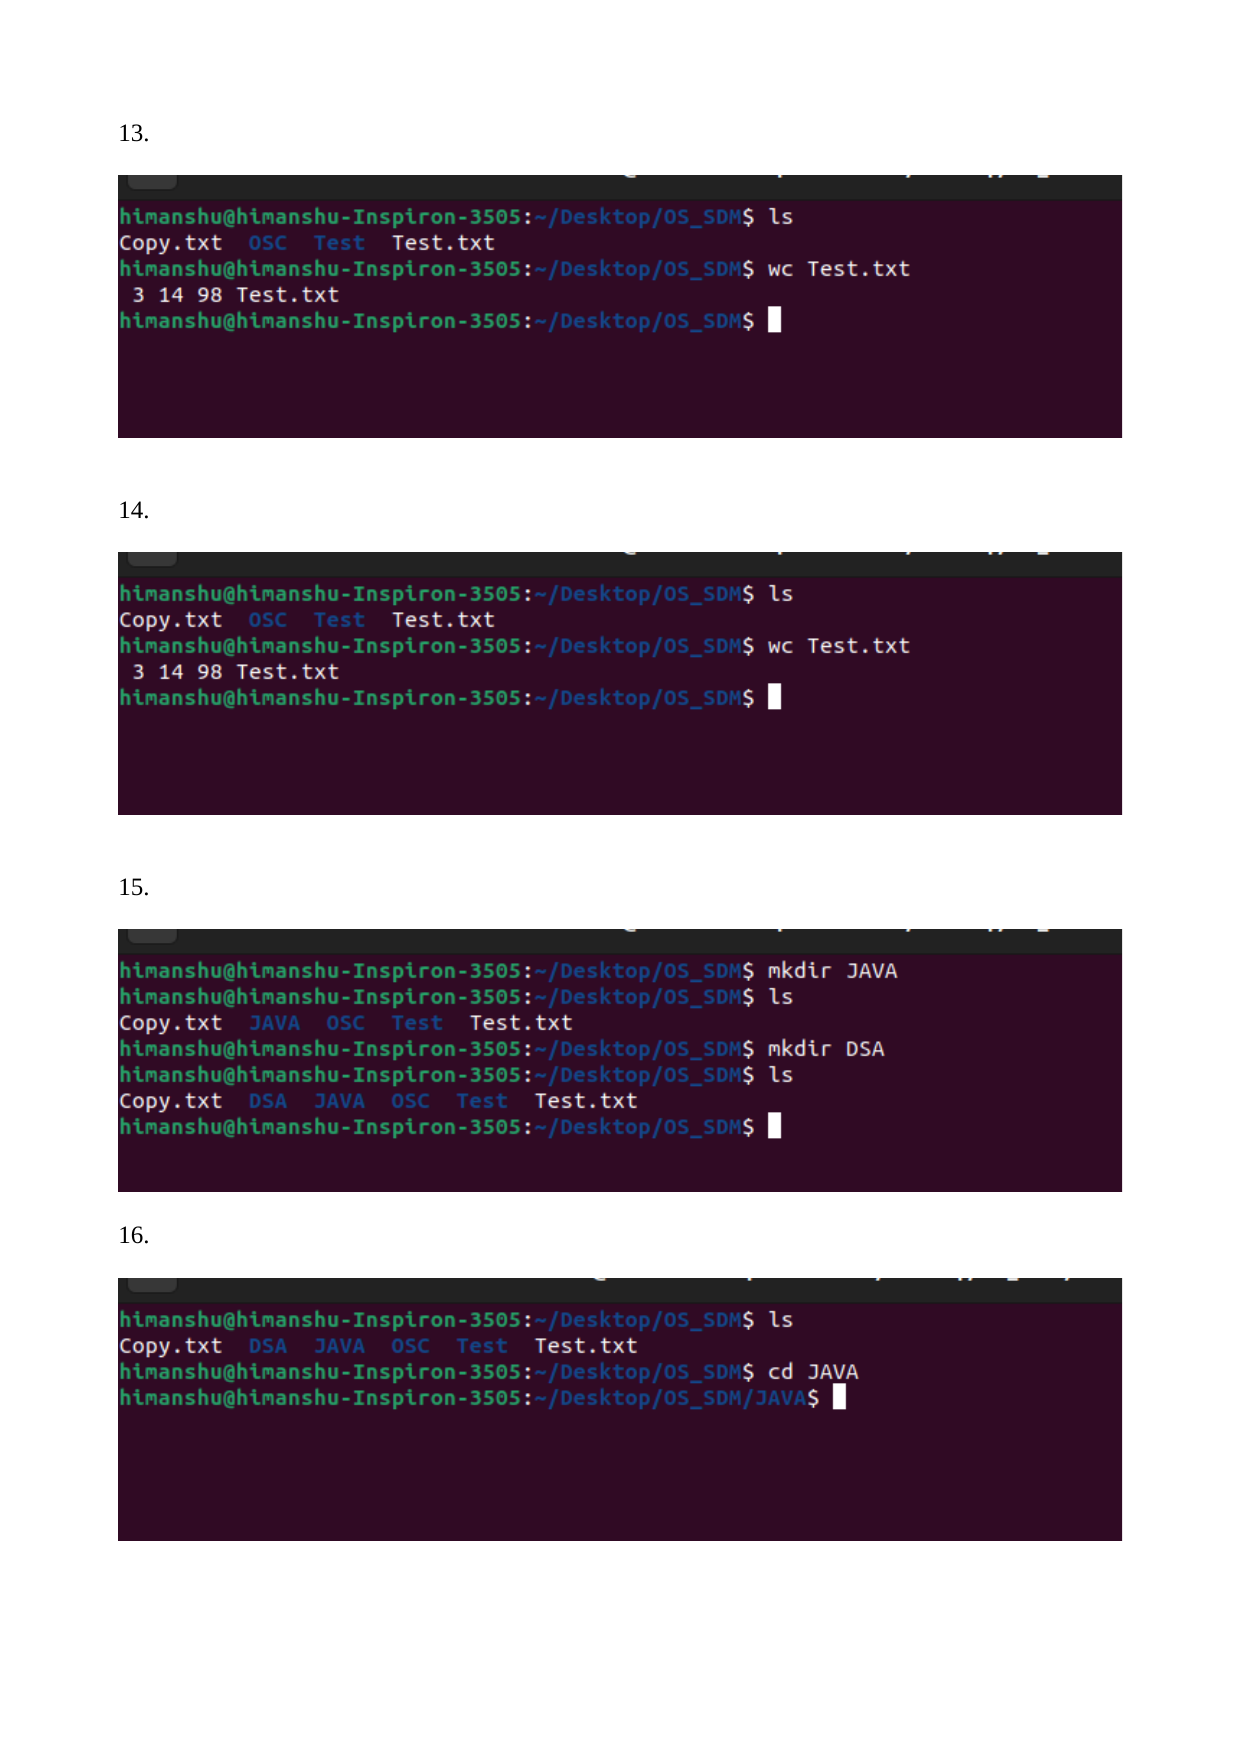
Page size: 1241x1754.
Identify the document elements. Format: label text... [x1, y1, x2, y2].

text 13. [118, 118, 1122, 147]
picture [118, 175, 1123, 438]
picture [118, 929, 1123, 1192]
picture [118, 1278, 1123, 1541]
text 14. [118, 495, 1122, 524]
text 16. [118, 1221, 1122, 1249]
text 15. [118, 872, 1122, 901]
picture [118, 552, 1123, 815]
